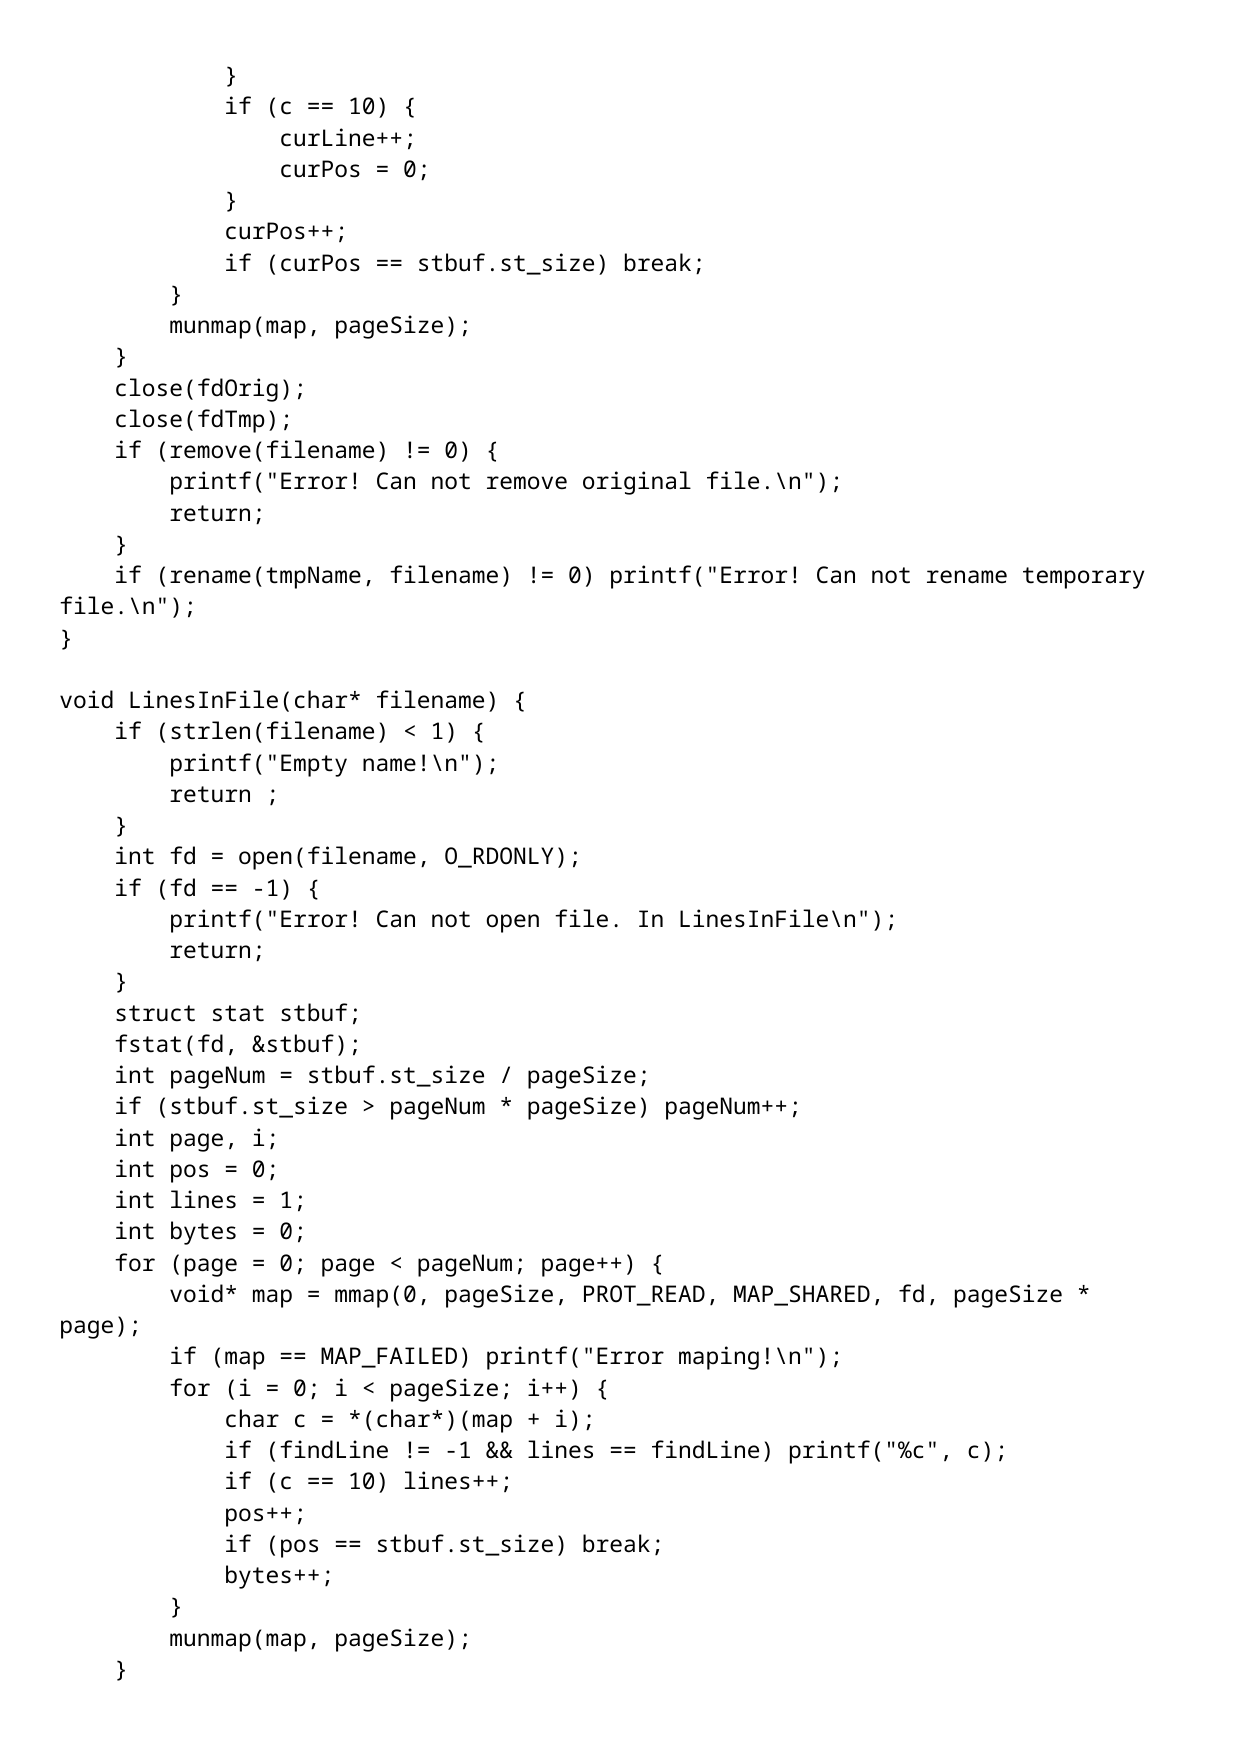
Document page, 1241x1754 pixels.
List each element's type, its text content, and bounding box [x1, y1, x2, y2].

text if (c == 10) { [59, 90, 1181, 122]
text } [59, 1590, 1181, 1622]
text return ; [59, 778, 1181, 809]
text if (findLine != -1 && lines == findLine) printf("%c", c); [59, 1434, 1181, 1465]
text bytes++; [59, 1559, 1181, 1590]
text return; [59, 497, 1181, 528]
text printf("Error! Can not remove original file.\n"); [59, 465, 1181, 497]
text } [59, 965, 1181, 997]
text } [59, 622, 1181, 653]
text close(fdOrig); [59, 372, 1181, 403]
text if (curPos == stbuf.st_size) break; [59, 247, 1181, 278]
text close(fdTmp); [59, 403, 1181, 434]
text printf("Error! Can not open file. In LinesInFile\n"); [59, 903, 1181, 934]
text munmap(map, pageSize); [59, 1622, 1181, 1653]
text void* map = mmap(0, pageSize, PROT_READ, MAP_SHARED, fd, pageSize * page); [59, 1278, 1181, 1340]
text if (remove(filename) != 0) { [59, 434, 1181, 465]
text munmap(map, pageSize); [59, 309, 1181, 340]
text curPos = 0; [59, 153, 1181, 184]
text for (page = 0; page < pageNum; page++) { [59, 1247, 1181, 1278]
text int pos = 0; [59, 1153, 1181, 1184]
text curLine++; [59, 122, 1181, 153]
text } [59, 59, 1181, 90]
text for (i = 0; i < pageSize; i++) { [59, 1372, 1181, 1403]
text } [59, 278, 1181, 309]
text if (c == 10) lines++; [59, 1465, 1181, 1497]
text } [59, 809, 1181, 840]
text } [59, 1653, 1181, 1684]
text if (stbuf.st_size > pageNum * pageSize) pageNum++; [59, 1090, 1181, 1122]
text if (strlen(filename) < 1) { [59, 715, 1181, 747]
text if (pos == stbuf.st_size) break; [59, 1528, 1181, 1559]
text } [59, 340, 1181, 372]
text fstat(fd, &stbuf); [59, 1028, 1181, 1059]
text pos++; [59, 1497, 1181, 1528]
text if (fd == -1) { [59, 872, 1181, 903]
text int page, i; [59, 1122, 1181, 1153]
text } [59, 184, 1181, 215]
text void LinesInFile(char* filename) { [59, 684, 1181, 715]
text struct stat stbuf; [59, 997, 1181, 1028]
text char c = *(char*)(map + i); [59, 1403, 1181, 1434]
text printf("Empty name!\n"); [59, 747, 1181, 778]
text if (rename(tmpName, filename) != 0) printf("Error! Can not rename temporary file.\n"); [59, 559, 1181, 622]
text } [59, 528, 1181, 559]
text int bytes = 0; [59, 1215, 1181, 1247]
text int pageNum = stbuf.st_size / pageSize; [59, 1059, 1181, 1090]
text if (map == MAP_FAILED) printf("Error maping!\n"); [59, 1340, 1181, 1372]
text int lines = 1; [59, 1184, 1181, 1215]
text return; [59, 934, 1181, 965]
text curPos++; [59, 215, 1181, 247]
text int fd = open(filename, O_RDONLY); [59, 840, 1181, 872]
